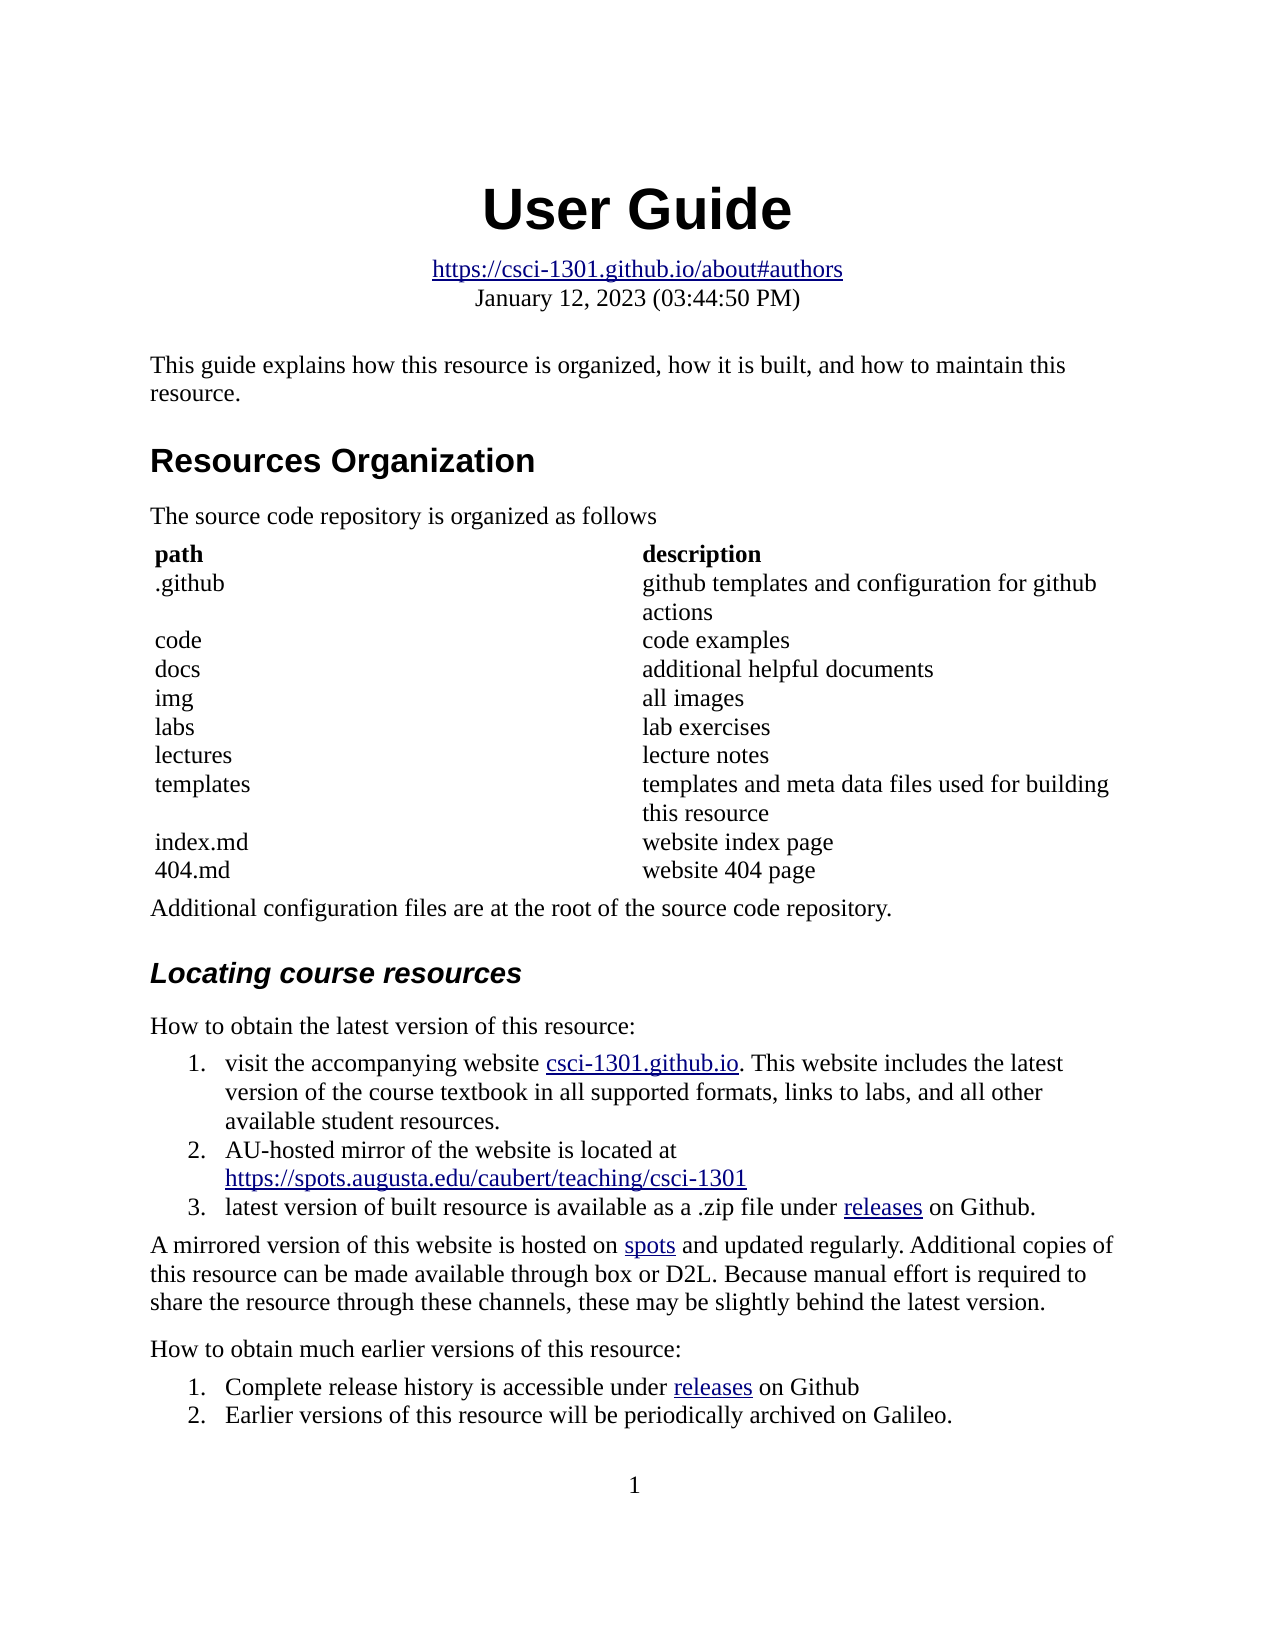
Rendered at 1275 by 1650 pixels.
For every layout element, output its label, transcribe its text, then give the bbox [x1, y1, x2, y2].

table_cell templates [150, 769, 637, 827]
table_cell docs [150, 654, 637, 683]
table_cell code examples [638, 625, 1125, 654]
table_cell code [150, 625, 637, 654]
text https://csci-1301.github.io/about#authors [150, 254, 1125, 283]
text January 12, 2023 (03:44:50 PM) [150, 283, 1125, 312]
list AU-hosted mirror of the website is located at https://spots.augusta.edu/caubert/teaching/csci-1301 [187, 1135, 1125, 1192]
table_cell website index page [638, 827, 1125, 855]
table_header description [638, 539, 1125, 568]
table_cell labs [150, 712, 637, 740]
text How to obtain the latest version of this resource: [150, 1011, 1125, 1039]
list Complete release history is accessible under releases on Github [187, 1372, 1125, 1401]
subtitle Locating course resources [150, 956, 1125, 989]
table_cell all images [638, 683, 1125, 712]
text This guide explains how this resource is organized, how it is built, and how to maintain this resource. [150, 350, 1125, 407]
table_cell templates and meta data files used for building this resource [638, 769, 1125, 827]
list visit the accompanying website csci-1301.github.io. This website includes the latest version of the course textbook in all supported formats, links to labs, and all other available student resources. [187, 1048, 1125, 1135]
subtitle Resources Organization [150, 441, 1125, 480]
table_cell .github [150, 568, 637, 625]
table_cell lectures [150, 740, 637, 769]
list latest version of built resource is available as a .zip file under releases on Github. [187, 1192, 1125, 1221]
text The source code repository is organized as follows [150, 501, 1125, 530]
text A mirrored version of this website is hosted on spots and updated regularly. Additional copies of this resource can be made available through box or D2L. Because manual effort is required to share the resource through these channels, these may be slightly behind the latest version. [150, 1230, 1125, 1316]
table_cell img [150, 683, 637, 712]
table_cell additional helpful documents [638, 654, 1125, 683]
text Additional configuration files are at the root of the source code repository. [150, 893, 1125, 922]
table_cell lab exercises [638, 712, 1125, 740]
title User Guide [150, 175, 1125, 242]
table_header path [150, 539, 637, 568]
table_cell github templates and configuration for github actions [638, 568, 1125, 625]
table_cell 404.md [150, 855, 637, 884]
table_cell website 404 page [638, 855, 1125, 884]
table_cell lecture notes [638, 740, 1125, 769]
text How to obtain much earlier versions of this resource: [150, 1334, 1125, 1363]
table_cell index.md [150, 827, 637, 855]
list Earlier versions of this resource will be periodically archived on Galileo. [187, 1401, 1125, 1429]
